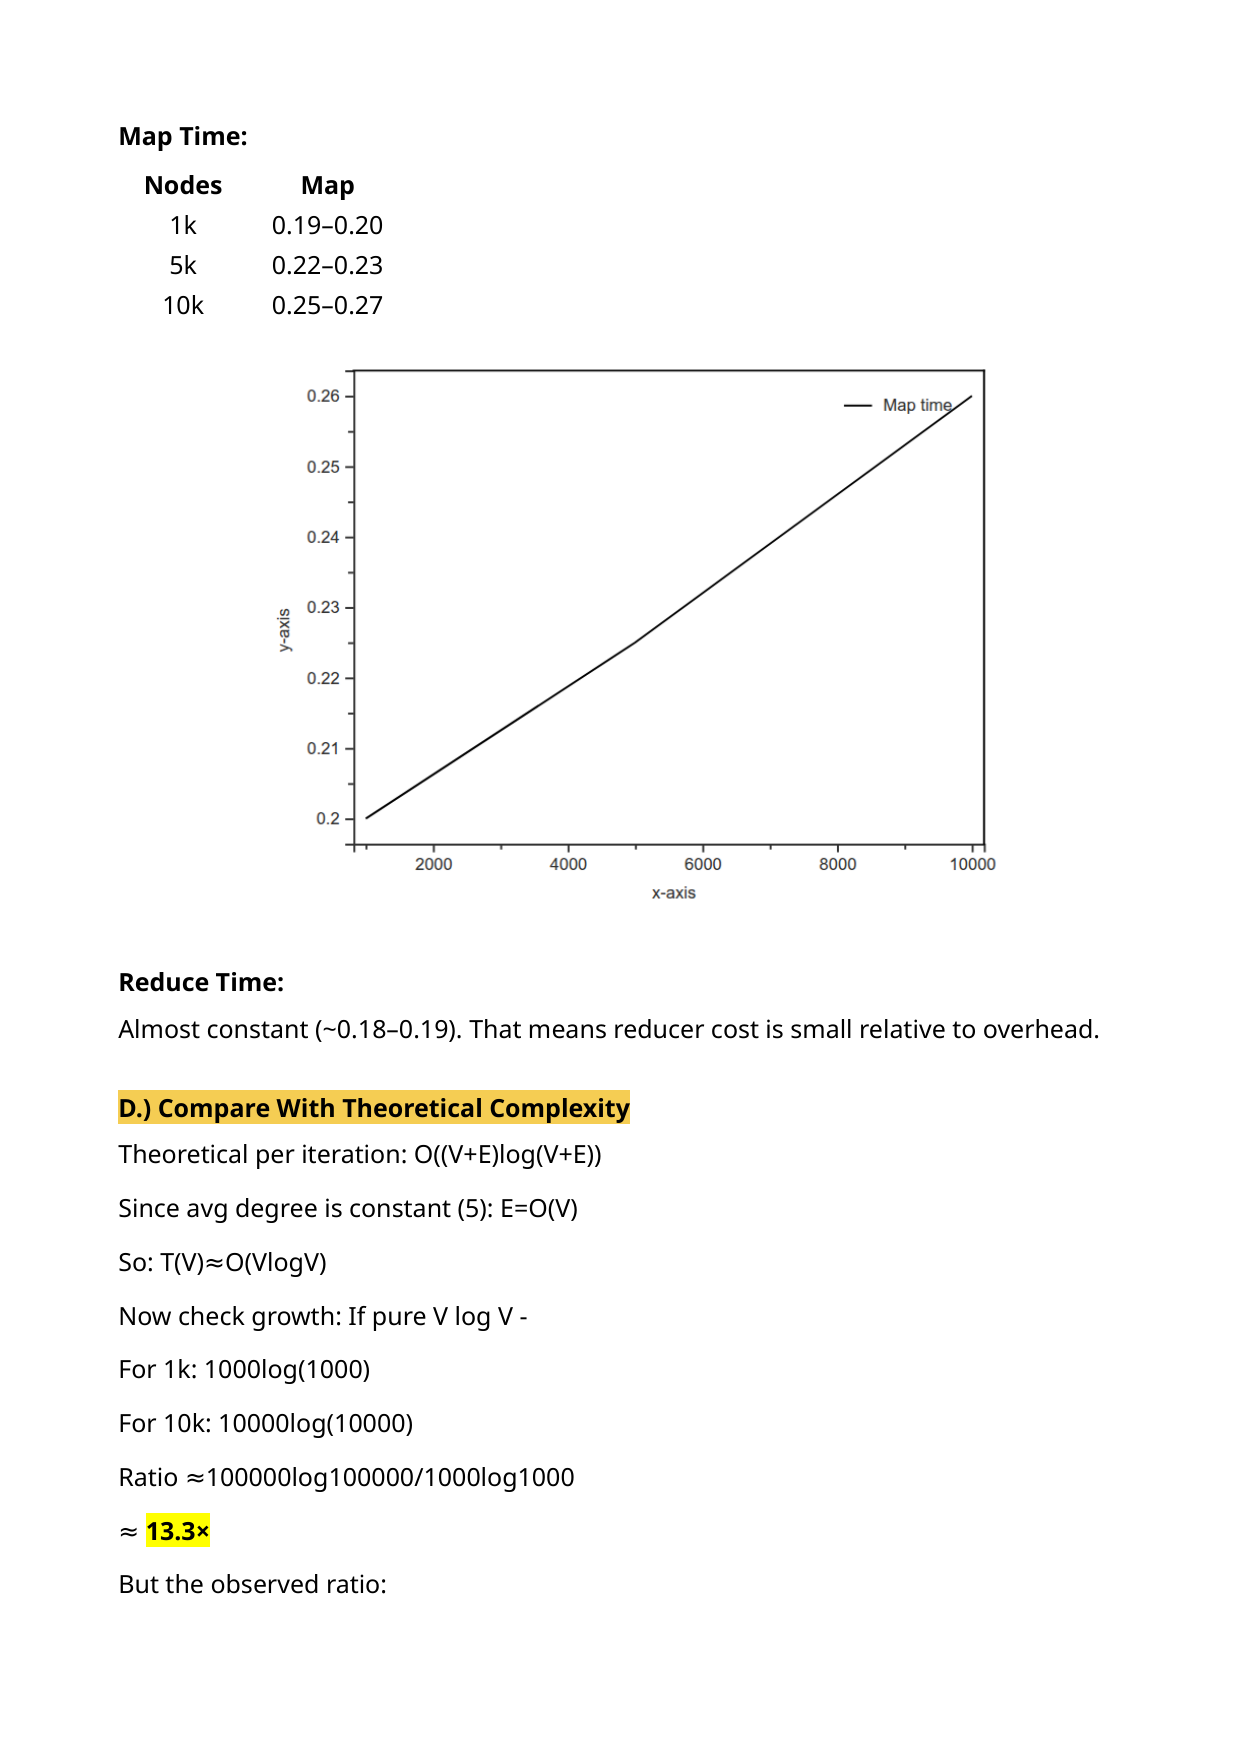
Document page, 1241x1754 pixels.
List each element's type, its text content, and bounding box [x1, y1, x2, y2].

picture [213, 355, 1027, 931]
table_header Nodes [118, 165, 248, 204]
text Since avg degree is constant (5): E=O(V) [118, 1191, 1122, 1225]
text Theoretical per iteration: O((V+E)log(V+E)) [118, 1137, 1122, 1171]
table_cell 0.22–0.23 [248, 245, 407, 284]
text For 10k: 10000log(10000) [118, 1406, 1122, 1440]
text For 1k: 1000log(1000) [118, 1352, 1122, 1386]
subtitle D.) Compare With Theoretical Complexity [118, 1090, 1122, 1124]
table_cell 10k [118, 284, 248, 324]
table_cell 5k [118, 245, 248, 284]
text Ratio ≈100000log100000/1000log1000 [118, 1459, 1122, 1493]
text But the observed ratio: [118, 1567, 1122, 1601]
text Almost constant (~0.18–0.19). That means reducer cost is small relative to overhead. [118, 1012, 1122, 1046]
subtitle Reduce Time: [118, 339, 1122, 999]
table_cell 1k [118, 205, 248, 244]
text ≈ 13.3× [118, 1513, 1122, 1547]
text Now check growth: If pure V log V - [118, 1298, 1122, 1332]
text So: T(V)≈O(VlogV) [118, 1244, 1122, 1278]
table_cell 0.19–0.20 [248, 205, 407, 244]
table_header Map [248, 165, 407, 204]
subtitle Map Time: [118, 118, 1122, 152]
table_cell 0.25–0.27 [248, 284, 407, 324]
